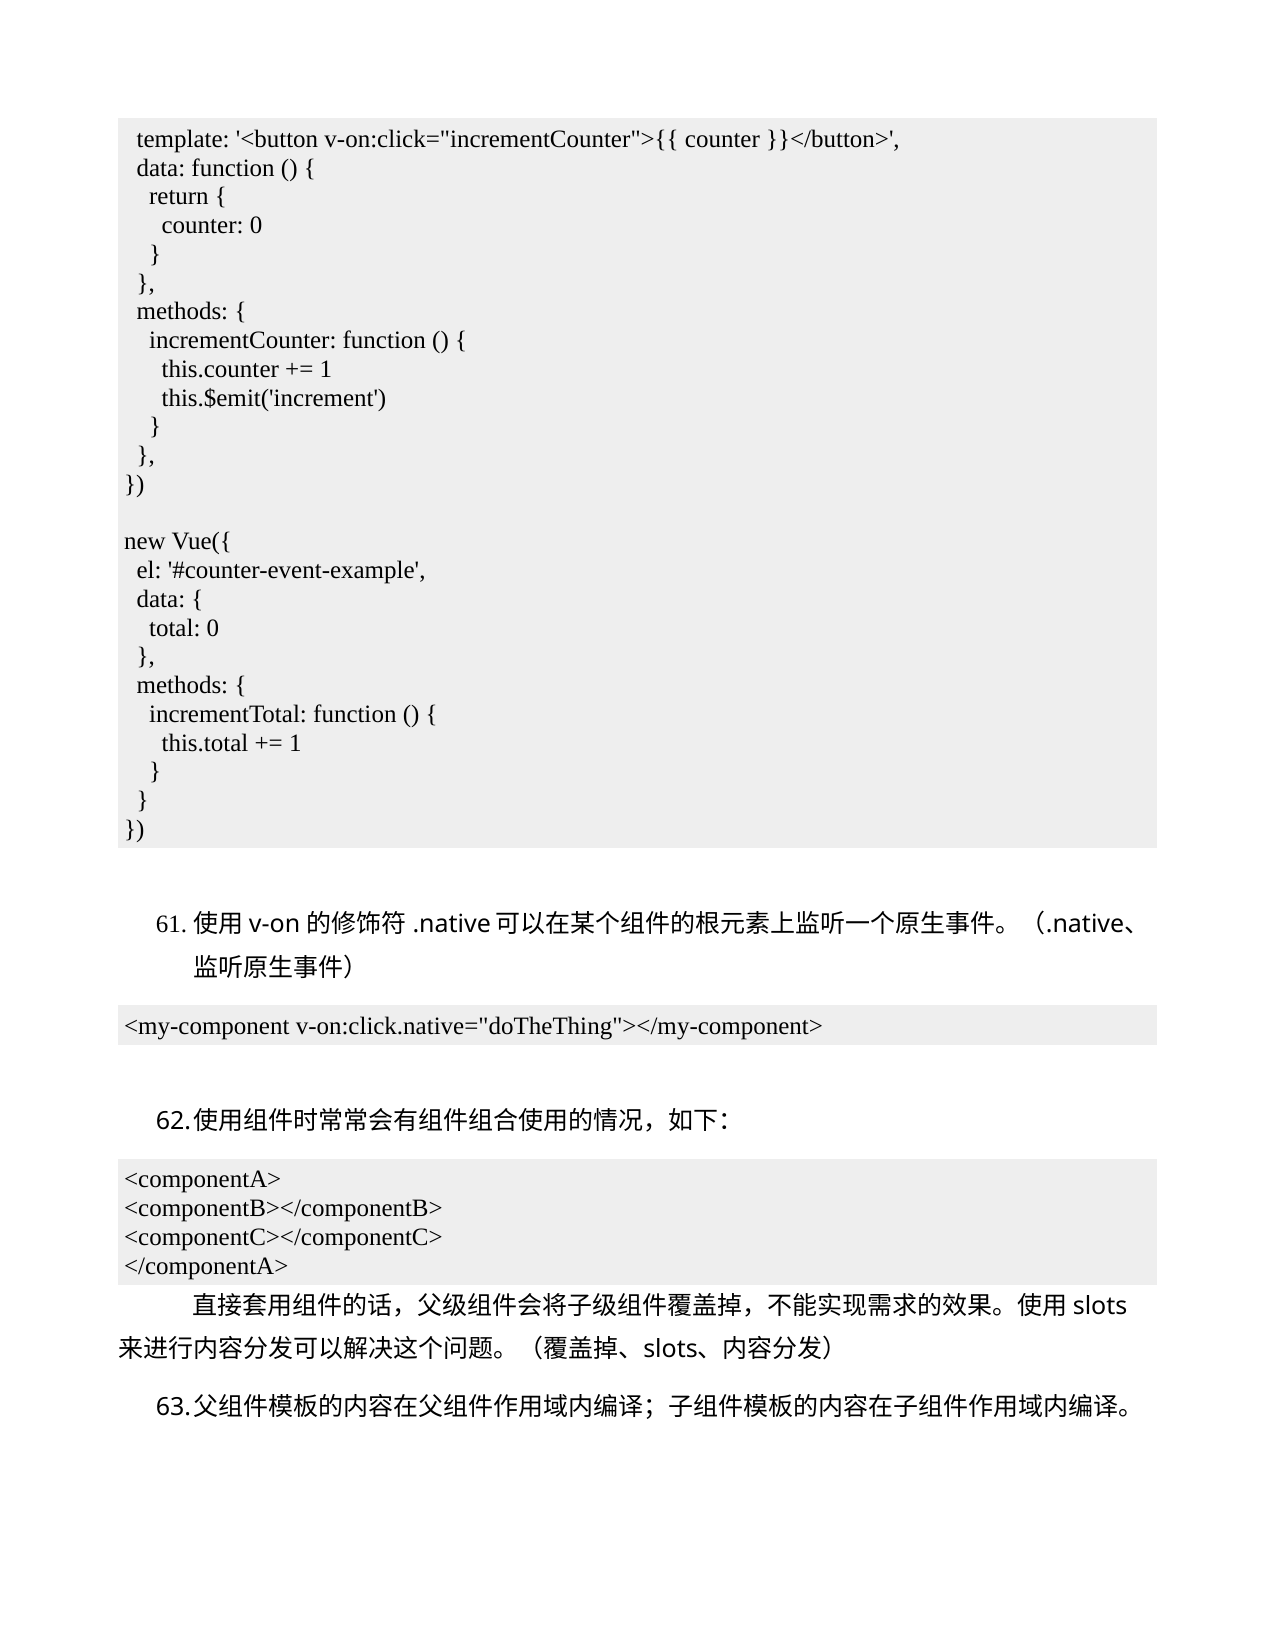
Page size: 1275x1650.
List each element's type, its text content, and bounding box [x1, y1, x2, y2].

table_cell template: '<button v-on:click="incrementCounter">{{ counter }}</button>', data: function () { return { counter: 0 } }, methods: { incrementCounter: function () { this.counter += 1 this.$emit('increment') } }, }) new Vue({ el: '#counter-event-example', data: { total: 0 }, methods: { incrementTotal: function () { this.total += 1 } } }) [118, 118, 1157, 848]
text 直接套用组件的话，父级组件会将子级组件覆盖掉，不能实现需求的效果。使用 slots来进行内容分发可以解决这个问题。（覆盖掉、slots、内容分发） [118, 1285, 1157, 1365]
list 父组件模板的内容在父组件作用域内编译；子组件模板的内容在子组件作用域内编译。 [156, 1387, 1157, 1423]
table_header <my-component v-on:click.native="doTheThing"></my-component> [118, 1005, 1157, 1045]
table_header <componentA> <componentB></componentB> <componentC></componentC> </componentA> [118, 1159, 1157, 1285]
list 使用 v-on 的修饰符 .native可以在某个组件的根元素上监听一个原生事件。（.native、监听原生事件） [156, 904, 1157, 983]
list 使用组件时常常会有组件组合使用的情况，如下： [156, 1101, 1157, 1137]
